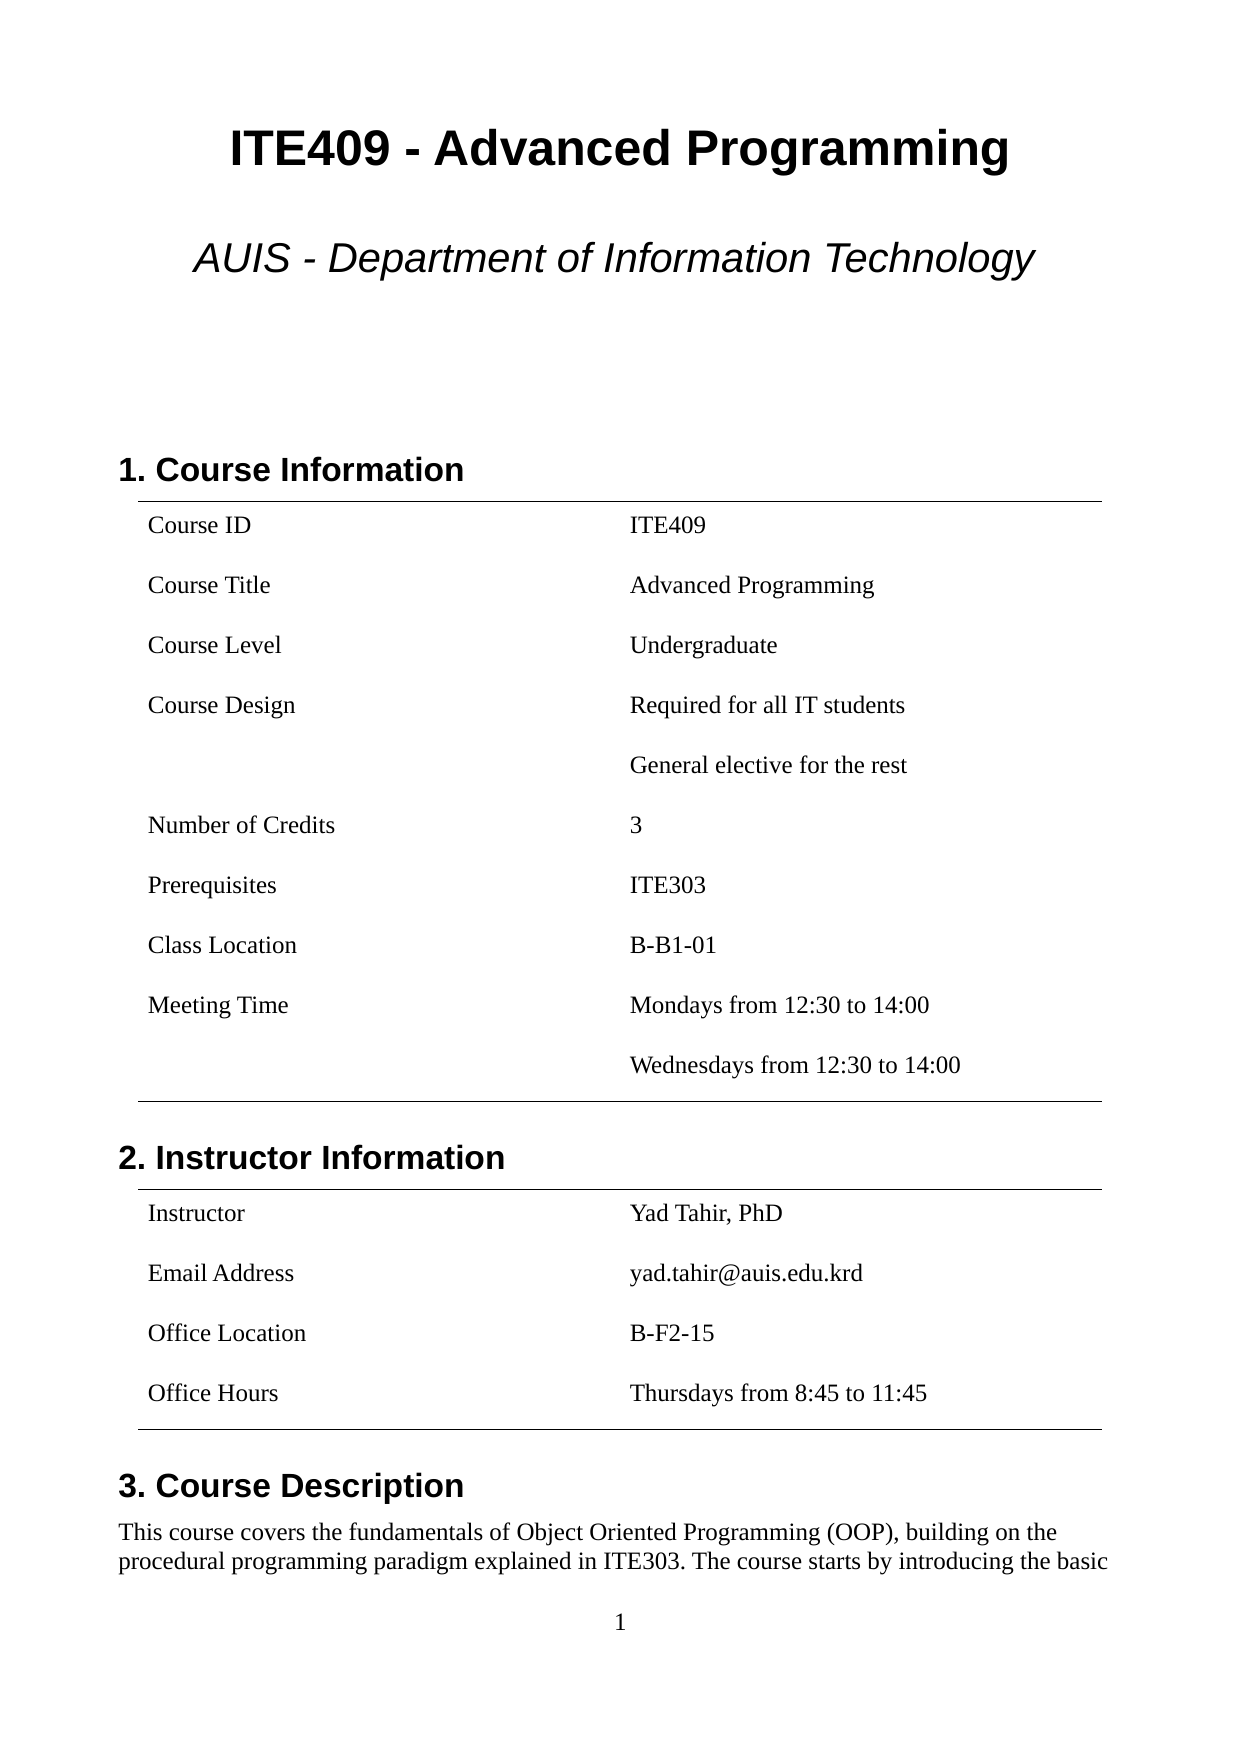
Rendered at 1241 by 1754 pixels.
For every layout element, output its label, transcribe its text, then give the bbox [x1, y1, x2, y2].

subtitle AUIS - Department of Information Technology [118, 233, 1122, 281]
table_cell B-F2-15 [620, 1309, 1102, 1369]
subtitle Instructor Information [118, 1138, 1122, 1177]
table_cell [138, 1041, 620, 1101]
table_header ITE409 [620, 502, 1102, 561]
table_cell Prerequisites [138, 861, 620, 921]
table_cell Wednesdays from 12:30 to 14:00 [620, 1041, 1102, 1101]
table_cell Meeting Time [138, 981, 620, 1041]
table_cell Course Design [138, 681, 620, 741]
table_cell Thursdays from 8:45 to 11:45 [620, 1369, 1102, 1429]
subtitle Course Description [118, 1466, 1122, 1505]
table_header Yad Tahir, PhD [620, 1190, 1102, 1249]
table_cell yad.tahir@auis.edu.krd [620, 1249, 1102, 1309]
table_cell Course Title [138, 561, 620, 621]
table_cell ITE303 [620, 861, 1102, 921]
title ITE409 - Advanced Programming [118, 118, 1122, 176]
text This course covers the fundamentals of Object Oriented Programming (OOP), building on the procedural programming paradigm explained in ITE303. The course starts by introducing the basic [118, 1517, 1122, 1575]
table_cell [138, 741, 620, 801]
table_cell Undergraduate [620, 621, 1102, 681]
table_cell Class Location [138, 921, 620, 981]
table_header Course ID [138, 502, 620, 561]
table_cell Mondays from 12:30 to 14:00 [620, 981, 1102, 1041]
table_cell Course Level [138, 621, 620, 681]
table_cell Number of Credits [138, 801, 620, 861]
subtitle Course Information [118, 450, 1122, 488]
table_cell 3 [620, 801, 1102, 861]
table_header Instructor [138, 1190, 620, 1249]
table_cell General elective for the rest [620, 741, 1102, 801]
subtitle me@yad.email [118, 329, 1122, 377]
table_cell B-B1-01 [620, 921, 1102, 981]
table_cell Required for all IT students [620, 681, 1102, 741]
table_cell Email Address [138, 1249, 620, 1309]
table_cell Office Location [138, 1309, 620, 1369]
table_cell Advanced Programming [620, 561, 1102, 621]
table_cell Office Hours [138, 1369, 620, 1429]
